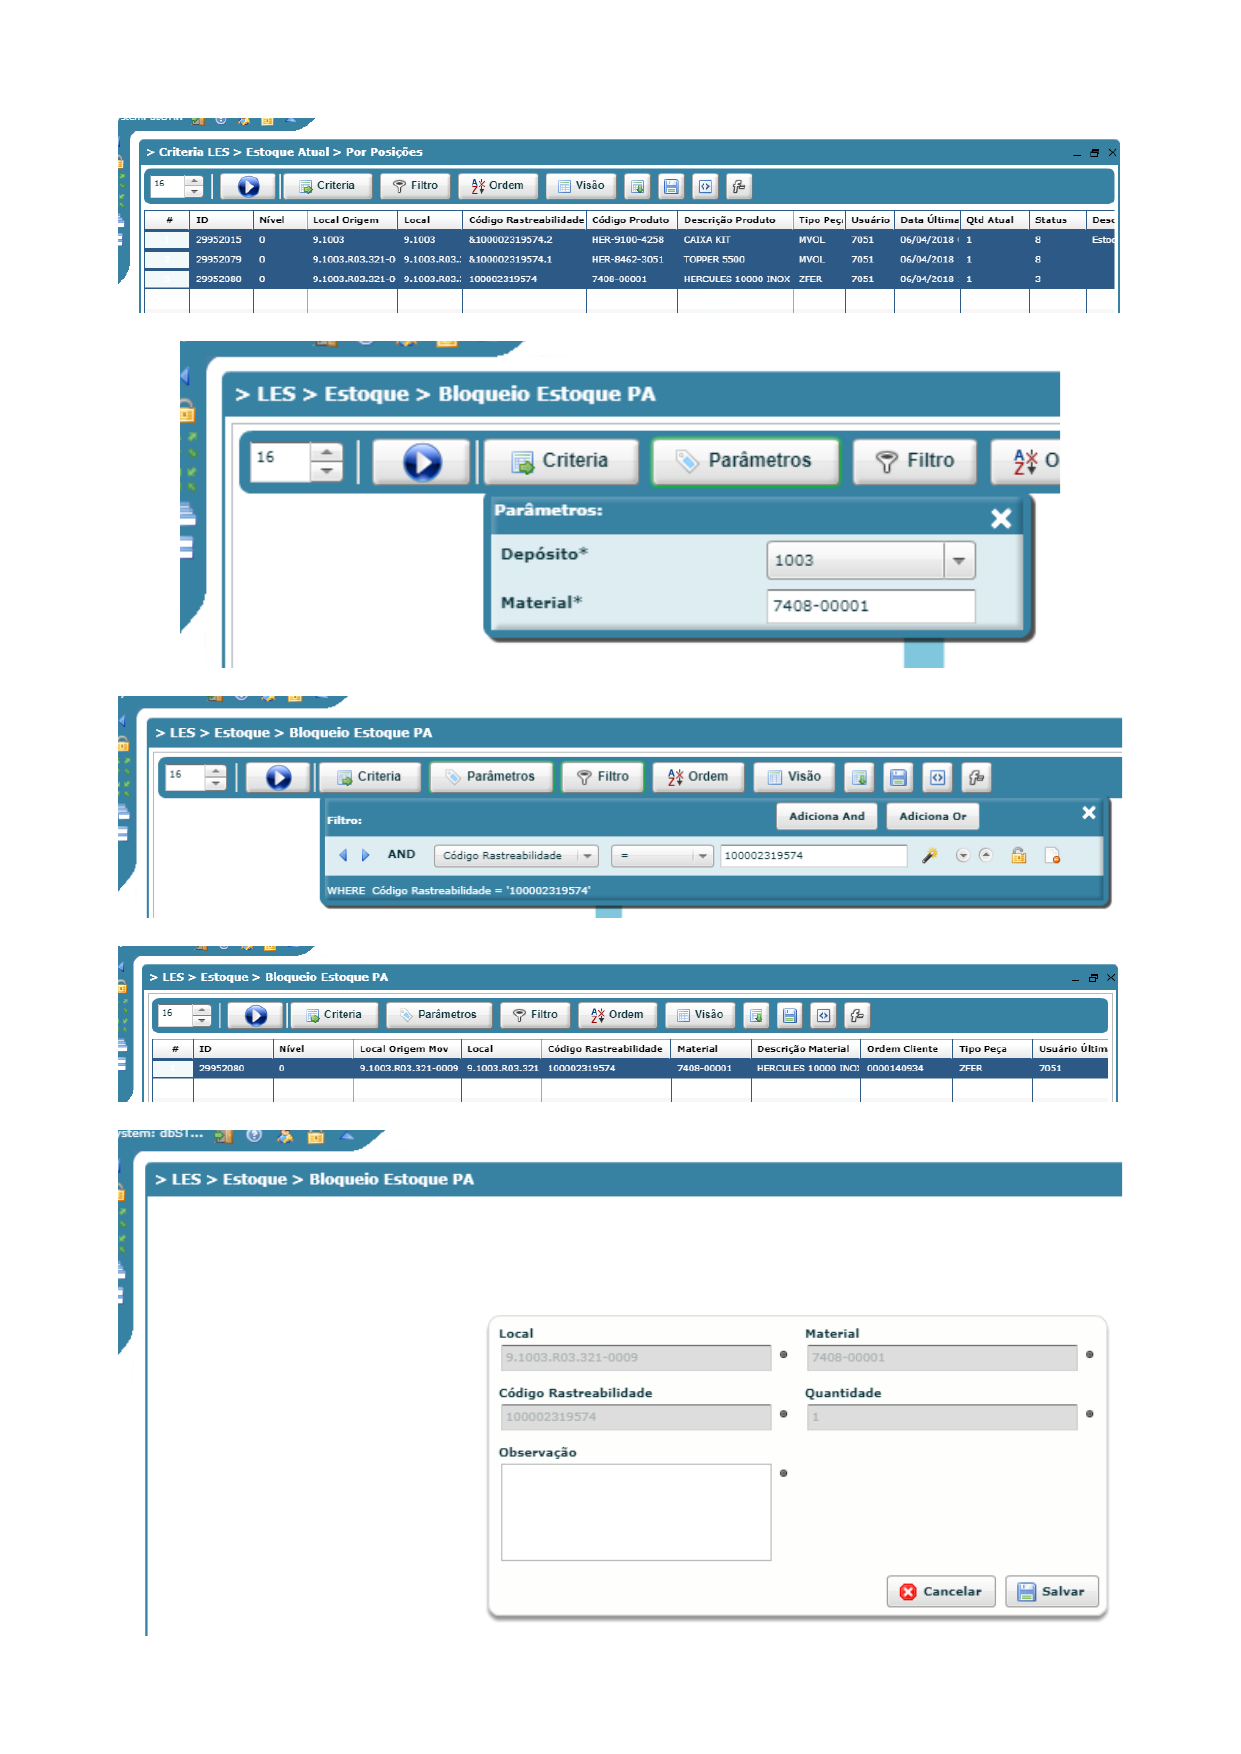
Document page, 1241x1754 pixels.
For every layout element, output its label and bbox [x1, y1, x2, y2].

picture [118, 1130, 1123, 1636]
picture [118, 118, 1123, 313]
picture [118, 946, 1123, 1102]
picture [180, 341, 1060, 668]
picture [118, 696, 1123, 918]
